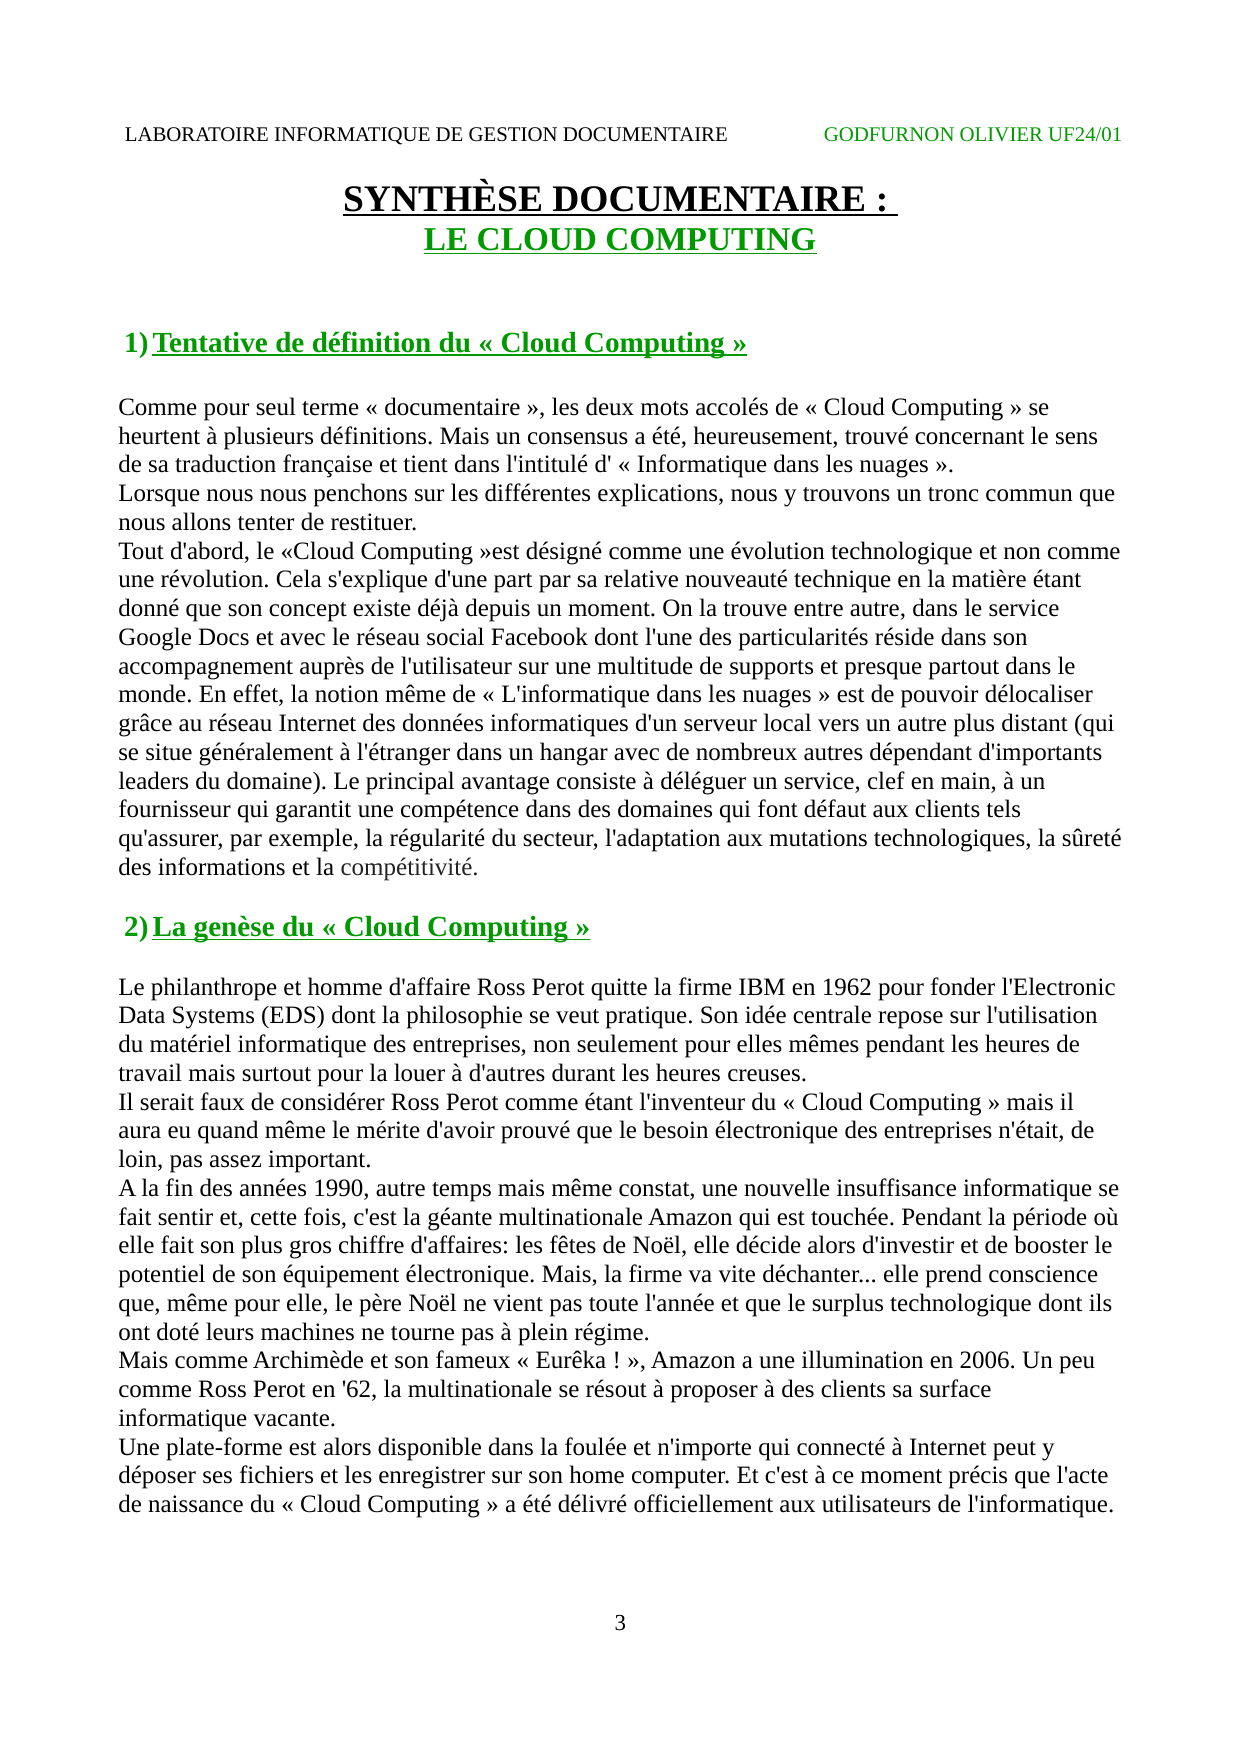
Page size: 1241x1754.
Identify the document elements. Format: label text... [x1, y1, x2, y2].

text Lorsque nous nous penchons sur les différentes explications, nous y trouvons un tronc commun que nous allons tenter de restituer. [118, 478, 1122, 536]
list La genèse du « Cloud Computing » [124, 909, 1122, 943]
text Mais comme Archimède et son fameux « Eurêka ! », Amazon a une illumination en 2006. Un peu comme Ross Perot en '62, la multinationale se résout à proposer à des clients sa surface informatique vacante. [118, 1346, 1122, 1432]
text SYNTHÈSE DOCUMENTAIRE : [118, 176, 1122, 219]
text Tout d'abord, le «Cloud Computing »est désigné comme une évolution technologique et non comme une révolution. Cela s'explique d'une part par sa relative nouveauté technique en la matière étant donné que son concept existe déjà depuis un moment. On la trouve entre autre, dans le service Google Docs et avec le réseau social Facebook dont l'une des particularités réside dans son accompagnement auprès de l'utilisateur sur une multitude de supports et presque partout dans le monde. En effet, la notion même de « L'informatique dans les nuages » est de pouvoir délocaliser grâce au réseau Internet des données informatiques d'un serveur local vers un autre plus distant (qui se situe généralement à l'étranger dans un hangar avec de nombreux autres dépendant d'importants leaders du domaine). Le principal avantage consiste à déléguer un service, clef en main, à un fournisseur qui garantit une compétence dans des domaines qui font défaut aux clients tels qu'assurer, par exemple, la régularité du secteur, l'adaptation aux mutations technologiques, la sûreté des informations et la compétitivité. [118, 536, 1122, 881]
list Tentative de définition du « Cloud Computing » [124, 325, 1122, 358]
text Comme pour seul terme « documentaire », les deux mots accolés de « Cloud Computing » se heurtent à plusieurs définitions. Mais un consensus a été, heureusement, trouvé concernant le sens de sa traduction française et tient dans l'intitulé d' « Informatique dans les nuages ». [118, 392, 1122, 478]
text Le philanthrope et homme d'affaire Ross Perot quitte la firme IBM en 1962 pour fonder l'Electronic Data Systems (EDS) dont la philosophie se veut pratique. Son idée centrale repose sur l'utilisation du matériel informatique des entreprises, non seulement pour elles mêmes pendant les heures de travail mais surtout pour la louer à d'autres durant les heures creuses. [118, 972, 1122, 1087]
text LE CLOUD COMPUTING [118, 219, 1122, 258]
text A la fin des années 1990, autre temps mais même constat, une nouvelle insuffisance informatique se fait sentir et, cette fois, c'est la géante multinationale Amazon qui est touchée. Pendant la période où elle fait son plus gros chiffre d'affaires: les fêtes de Noël, elle décide alors d'investir et de booster le potentiel de son équipement électronique. Mais, la firme va vite déchanter... elle prend conscience que, même pour elle, le père Noël ne vient pas toute l'année et que le surplus technologique dont ils ont doté leurs machines ne tourne pas à plein régime. [118, 1173, 1122, 1346]
text Il serait faux de considérer Ross Perot comme étant l'inventeur du « Cloud Computing » mais il aura eu quand même le mérite d'avoir prouvé que le besoin électronique des entreprises n'était, de loin, pas assez important. [118, 1087, 1122, 1173]
text Une plate-forme est alors disponible dans la foulée et n'importe qui connecté à Internet peut y déposer ses fichiers et les enregistrer sur son home computer. Et c'est à ce moment précis que l'acte de naissance du « Cloud Computing » a été délivré officiellement aux utilisateurs de l'informatique. [118, 1432, 1122, 1518]
